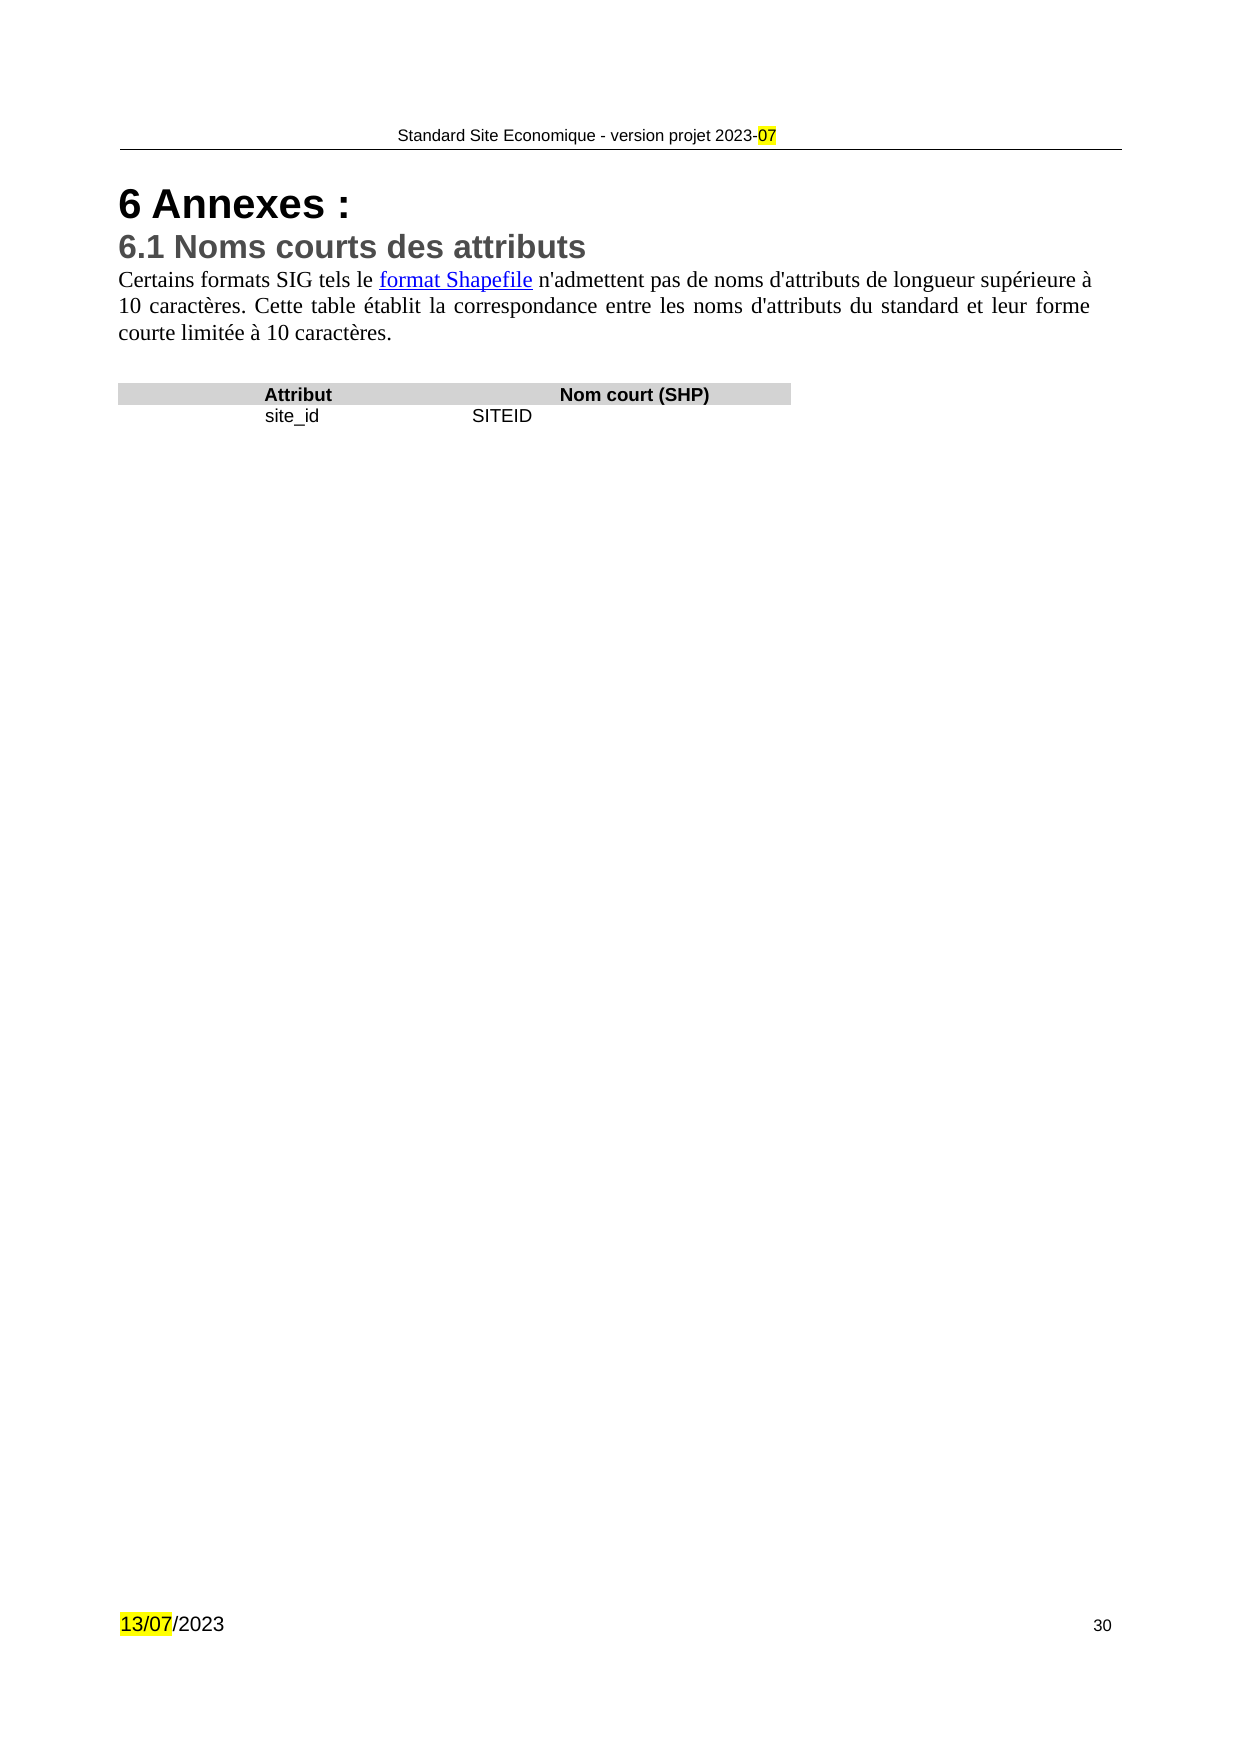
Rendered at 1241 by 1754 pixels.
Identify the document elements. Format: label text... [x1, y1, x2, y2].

subtitle 6.1 Noms courts des attributs [118, 228, 1122, 266]
table_cell site_id [118, 405, 472, 429]
table_header Attribut [118, 383, 472, 405]
table_cell SITEID [472, 405, 791, 429]
subtitle 6 Annexes : [118, 180, 1122, 228]
table_header Nom court (SHP) [472, 383, 791, 405]
text Certains formats SIG tels le format Shapefile n'admettent pas de noms d'attributs de longueur supérieure à 10 caractères. Cette table établit la correspondance entre les noms d'attributs du standard et leur forme courte limitée à 10 caractères. [118, 266, 1093, 345]
